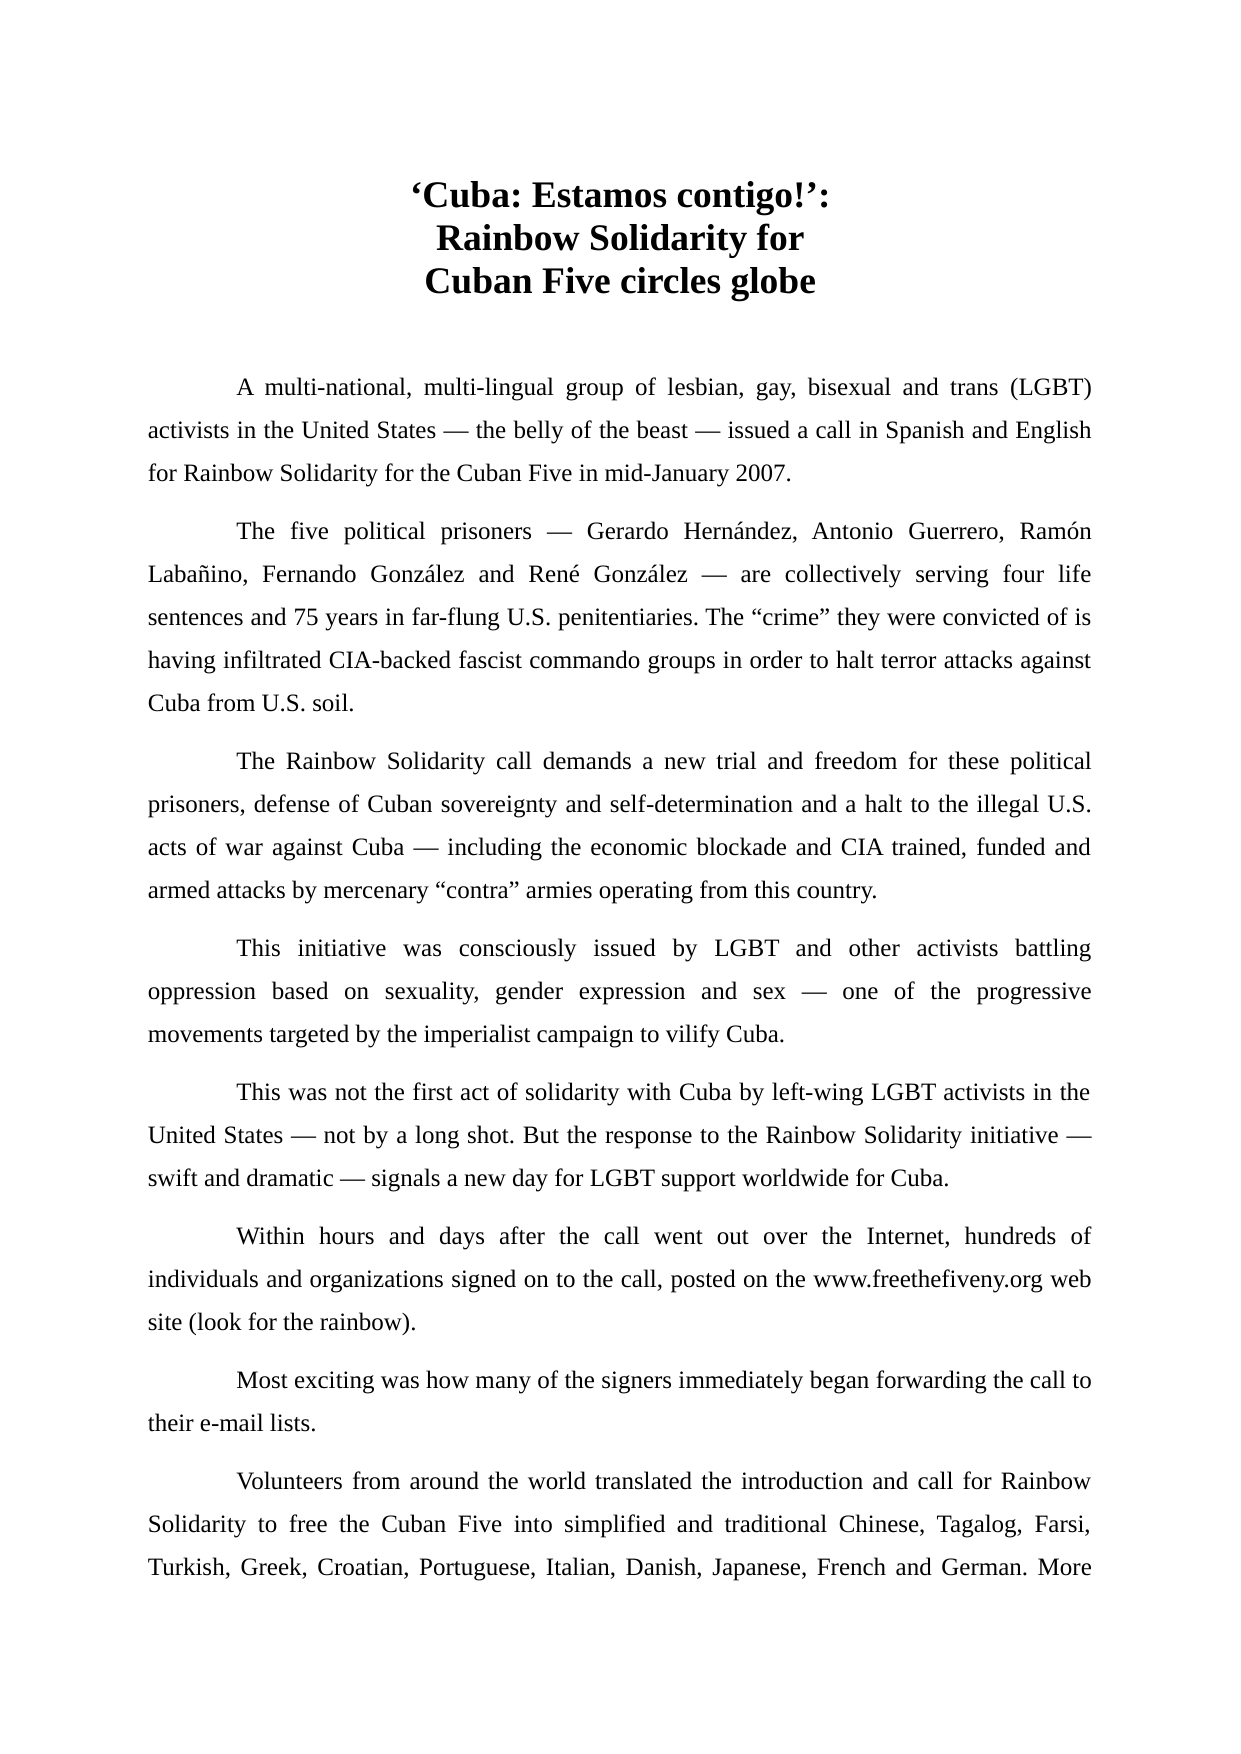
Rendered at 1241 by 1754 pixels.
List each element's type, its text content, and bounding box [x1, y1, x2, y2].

text The Rainbow Solidarity call demands a new trial and freedom for these political prisoners, defense of Cuban sovereignty and self-determination and a halt to the illegal U.S. acts of war against Cuba — including the economic blockade and CIA trained, funded and armed attacks by mercenary “contra” armies operating from this country. [148, 746, 1093, 904]
subtitle ‘Cuba: Estamos contigo!’: Rainbow Solidarity for Cuban Five circles globe [148, 172, 1093, 302]
text Most exciting was how many of the signers immediately began forwarding the call to their e-mail lists. [148, 1365, 1093, 1437]
text Volunteers from around the world translated the introduction and call for Rainbow Solidarity to free the Cuban Five into simplified and traditional Chinese, Tagalog, Farsi, Turkish, Greek, Croatian, Portuguese, Italian, Danish, Japanese, French and German. More [148, 1466, 1093, 1581]
text Within hours and days after the call went out over the Internet, hundreds of individuals and organizations signed on to the call, posted on the www.freethefiveny.org web site (look for the rainbow). [148, 1221, 1093, 1336]
text This initiative was consciously issued by LGBT and other activists battling oppression based on sexuality, gender expression and sex — one of the progressive movements targeted by the imperialist campaign to vilify Cuba. [148, 933, 1093, 1048]
text The five political prisoners — Gerardo Hernández, Antonio Guerrero, Ramón Labañino, Fernando González and René González — are collectively serving four life sentences and 75 years in far-flung U.S. penitentiaries. The “crime” they were convicted of is having infiltrated CIA-backed fascist commando groups in order to halt terror attacks against Cuba from U.S. soil. [148, 516, 1093, 717]
text A multi-national, multi-lingual group of lesbian, gay, bisexual and trans (LGBT) activists in the United States — the belly of the beast — issued a call in Spanish and English for Rainbow Solidarity for the Cuban Five in mid-January 2007. [148, 372, 1093, 487]
text This was not the first act of solidarity with Cuba by left-wing LGBT activists in the United States — not by a long shot. But the response to the Rainbow Solidarity initiative — swift and dramatic — signals a new day for LGBT support worldwide for Cuba. [148, 1077, 1093, 1192]
